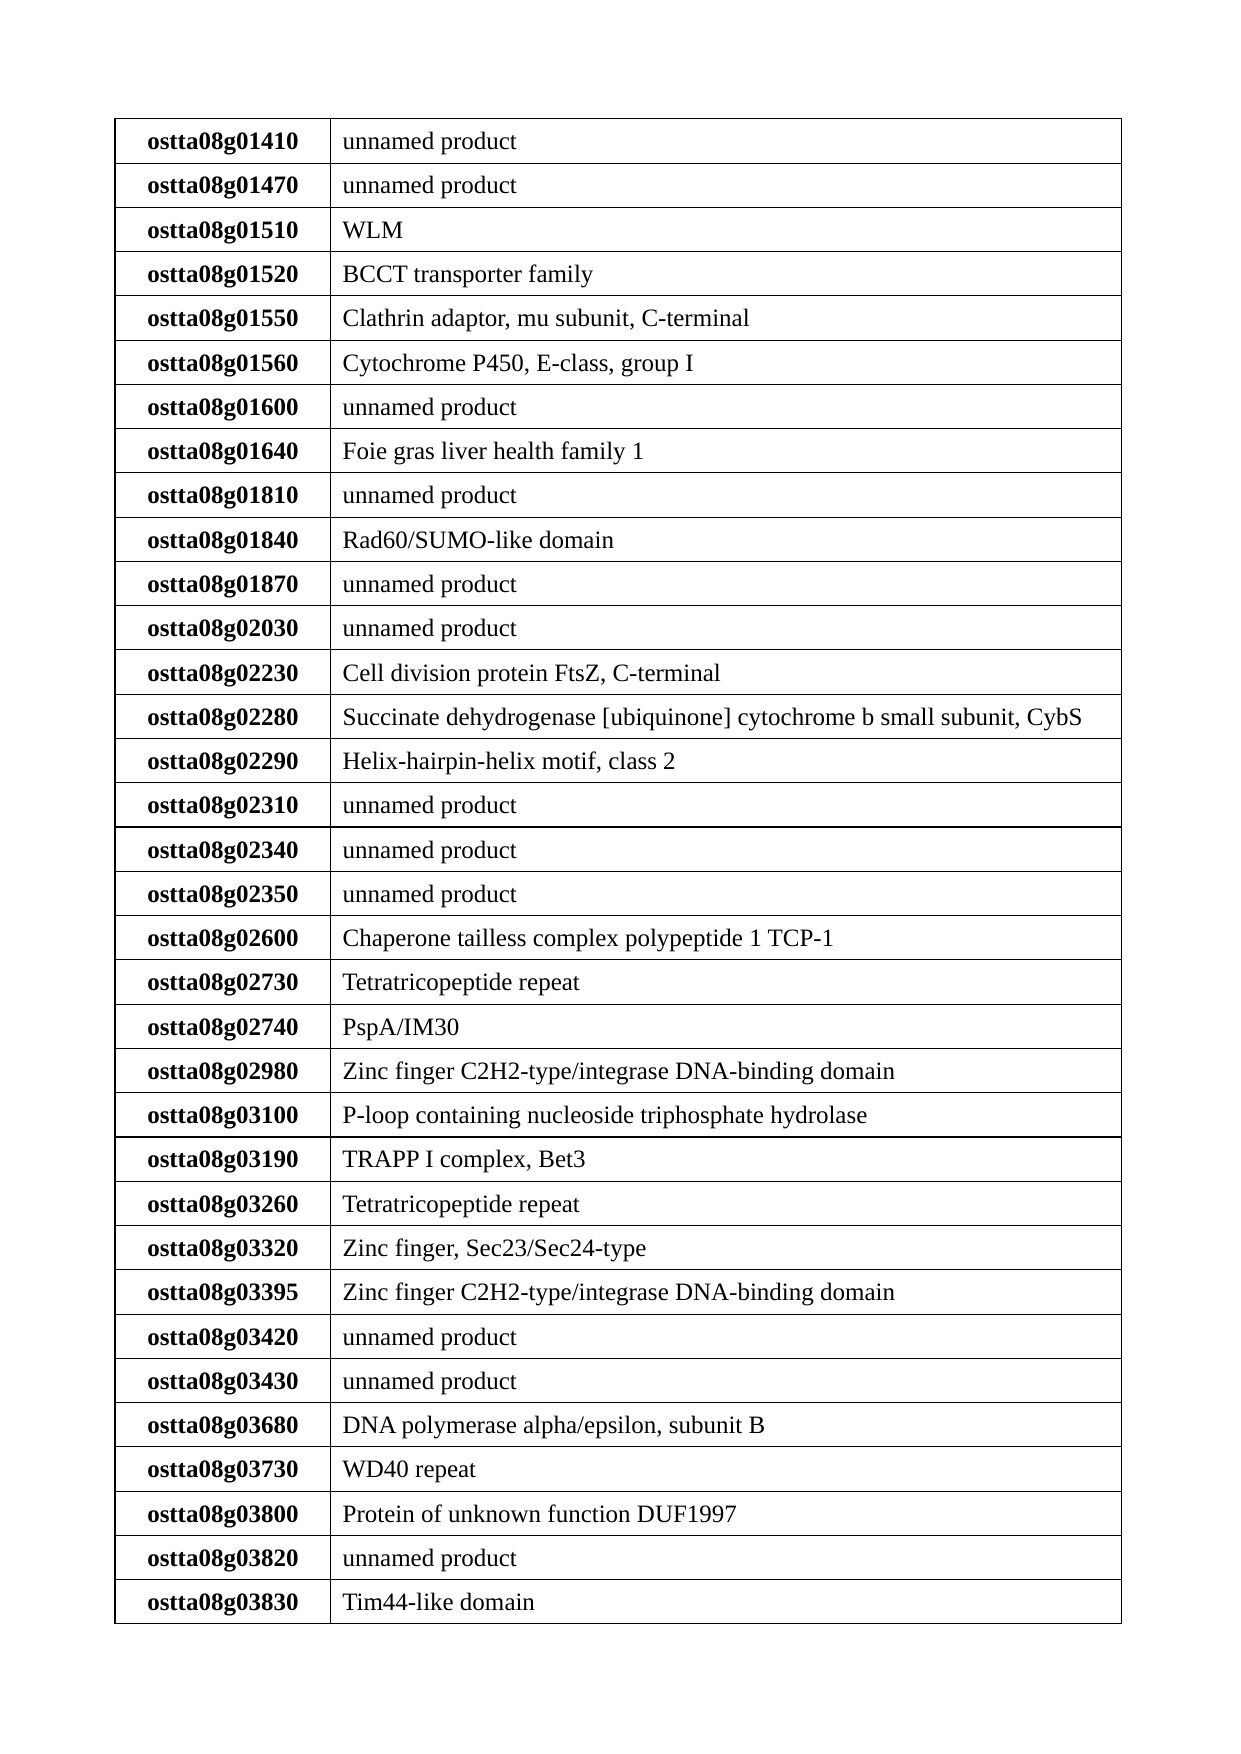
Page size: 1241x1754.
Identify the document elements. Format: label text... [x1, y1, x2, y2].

table_cell [1122, 340, 1240, 384]
table_cell P-loop containing nucleoside triphosphate hydrolase [331, 1093, 1121, 1136]
table_cell Cytochrome P450, E-class, group I [331, 341, 1121, 384]
table_cell unnamed product [331, 1315, 1121, 1358]
table_cell Zinc finger, Sec23/Sec24-type [331, 1226, 1121, 1269]
table_cell ostta08g03820 [116, 1536, 330, 1579]
table_cell [1122, 1136, 1240, 1181]
table_cell [1122, 207, 1240, 251]
table_cell unnamed product [331, 872, 1121, 915]
table_cell [1122, 251, 1240, 295]
table_cell ostta08g03190 [116, 1138, 330, 1181]
table_cell DNA polymerase alpha/epsilon, subunit B [331, 1403, 1121, 1446]
table_cell unnamed product [331, 1359, 1121, 1402]
table_cell ostta08g01810 [116, 473, 330, 517]
table_cell ostta08g01510 [116, 208, 330, 251]
table_cell ostta08g03395 [116, 1270, 330, 1313]
table_cell unnamed product [331, 164, 1121, 207]
table_cell [1122, 959, 1240, 1003]
table_cell Rad60/SUMO-like domain [331, 518, 1121, 561]
table_cell ostta08g03680 [116, 1403, 330, 1446]
table_cell [1122, 694, 1240, 738]
table_cell [1122, 1181, 1240, 1225]
table_cell ostta08g02280 [116, 695, 330, 738]
table_cell [1122, 428, 1240, 472]
table_cell [1122, 871, 1240, 915]
table_cell unnamed product [331, 783, 1121, 826]
table_cell unnamed product [331, 828, 1121, 871]
table_cell [1122, 1535, 1240, 1579]
table_cell [1122, 1491, 1240, 1535]
table_cell ostta08g02980 [116, 1049, 330, 1092]
table_cell ostta08g01600 [116, 385, 330, 428]
table_cell ostta08g01560 [116, 341, 330, 384]
table_cell unnamed product [331, 1536, 1121, 1579]
table_cell [1122, 163, 1240, 207]
table_cell [1122, 826, 1240, 871]
table_cell ostta08g01410 [116, 119, 330, 162]
table_cell ostta08g02730 [116, 960, 330, 1003]
table_cell [1122, 1402, 1240, 1446]
table_cell ostta08g01550 [116, 296, 330, 339]
table_cell [1122, 738, 1240, 782]
table_cell Protein of unknown function DUF1997 [331, 1492, 1121, 1535]
table_cell Tetratricopeptide repeat [331, 960, 1121, 1003]
table_cell [1122, 472, 1240, 517]
table_cell ostta08g03830 [116, 1580, 330, 1623]
table_cell ostta08g03420 [116, 1315, 330, 1358]
table_cell unnamed product [331, 119, 1121, 162]
table_cell [1122, 118, 1240, 162]
table_cell [1122, 295, 1240, 339]
table_cell ostta08g01840 [116, 518, 330, 561]
table_cell [1122, 1446, 1240, 1491]
table_cell ostta08g03100 [116, 1093, 330, 1136]
table_cell ostta08g02310 [116, 783, 330, 826]
table_cell Zinc finger C2H2-type/integrase DNA-binding domain [331, 1049, 1121, 1092]
table_cell PspA/IM30 [331, 1005, 1121, 1048]
table_cell Helix-hairpin-helix motif, class 2 [331, 739, 1121, 782]
table_cell [1122, 1579, 1240, 1623]
table_cell unnamed product [331, 562, 1121, 605]
table_cell [1122, 605, 1240, 649]
table_cell [1122, 649, 1240, 694]
table_cell [1122, 1048, 1240, 1092]
table_cell [1122, 782, 1240, 826]
table_cell [1122, 915, 1240, 959]
table_cell ostta08g01870 [116, 562, 330, 605]
table_cell ostta08g03260 [116, 1182, 330, 1225]
table_cell [1122, 517, 1240, 561]
table_cell ostta08g02350 [116, 872, 330, 915]
table_cell ostta08g02230 [116, 650, 330, 694]
table_cell [1122, 1358, 1240, 1402]
table_cell WD40 repeat [331, 1447, 1121, 1491]
table_cell Tetratricopeptide repeat [331, 1182, 1121, 1225]
table_cell [1122, 561, 1240, 605]
table_cell [1122, 1225, 1240, 1269]
table_cell WLM [331, 208, 1121, 251]
table_cell Zinc finger C2H2-type/integrase DNA-binding domain [331, 1270, 1121, 1313]
table_cell [1122, 1004, 1240, 1048]
table_cell unnamed product [331, 473, 1121, 517]
table_cell ostta08g02600 [116, 916, 330, 959]
table_cell Cell division protein FtsZ, C-terminal [331, 650, 1121, 694]
table_cell ostta08g02290 [116, 739, 330, 782]
table_cell Foie gras liver health family 1 [331, 429, 1121, 472]
table_cell Succinate dehydrogenase [ubiquinone] cytochrome b small subunit, CybS [331, 695, 1121, 738]
table_cell ostta08g03320 [116, 1226, 330, 1269]
table_cell ostta08g02740 [116, 1005, 330, 1048]
table_cell [1122, 1269, 1240, 1313]
table_cell ostta08g01520 [116, 252, 330, 295]
table_cell Chaperone tailless complex polypeptide 1 TCP-1 [331, 916, 1121, 959]
table_cell [1122, 384, 1240, 428]
table_cell Clathrin adaptor, mu subunit, C-terminal [331, 296, 1121, 339]
table_cell ostta08g03430 [116, 1359, 330, 1402]
table_cell unnamed product [331, 385, 1121, 428]
table_cell ostta08g03800 [116, 1492, 330, 1535]
table_cell [1122, 1092, 1240, 1136]
table_cell ostta08g01640 [116, 429, 330, 472]
table_cell TRAPP I complex, Bet3 [331, 1138, 1121, 1181]
table_cell unnamed product [331, 606, 1121, 649]
table_cell Tim44-like domain [331, 1580, 1121, 1623]
table_cell ostta08g03730 [116, 1447, 330, 1491]
table_cell ostta08g02340 [116, 828, 330, 871]
table_cell ostta08g02030 [116, 606, 330, 649]
table_cell [1122, 1314, 1240, 1358]
table_cell ostta08g01470 [116, 164, 330, 207]
table_cell BCCT transporter family [331, 252, 1121, 295]
